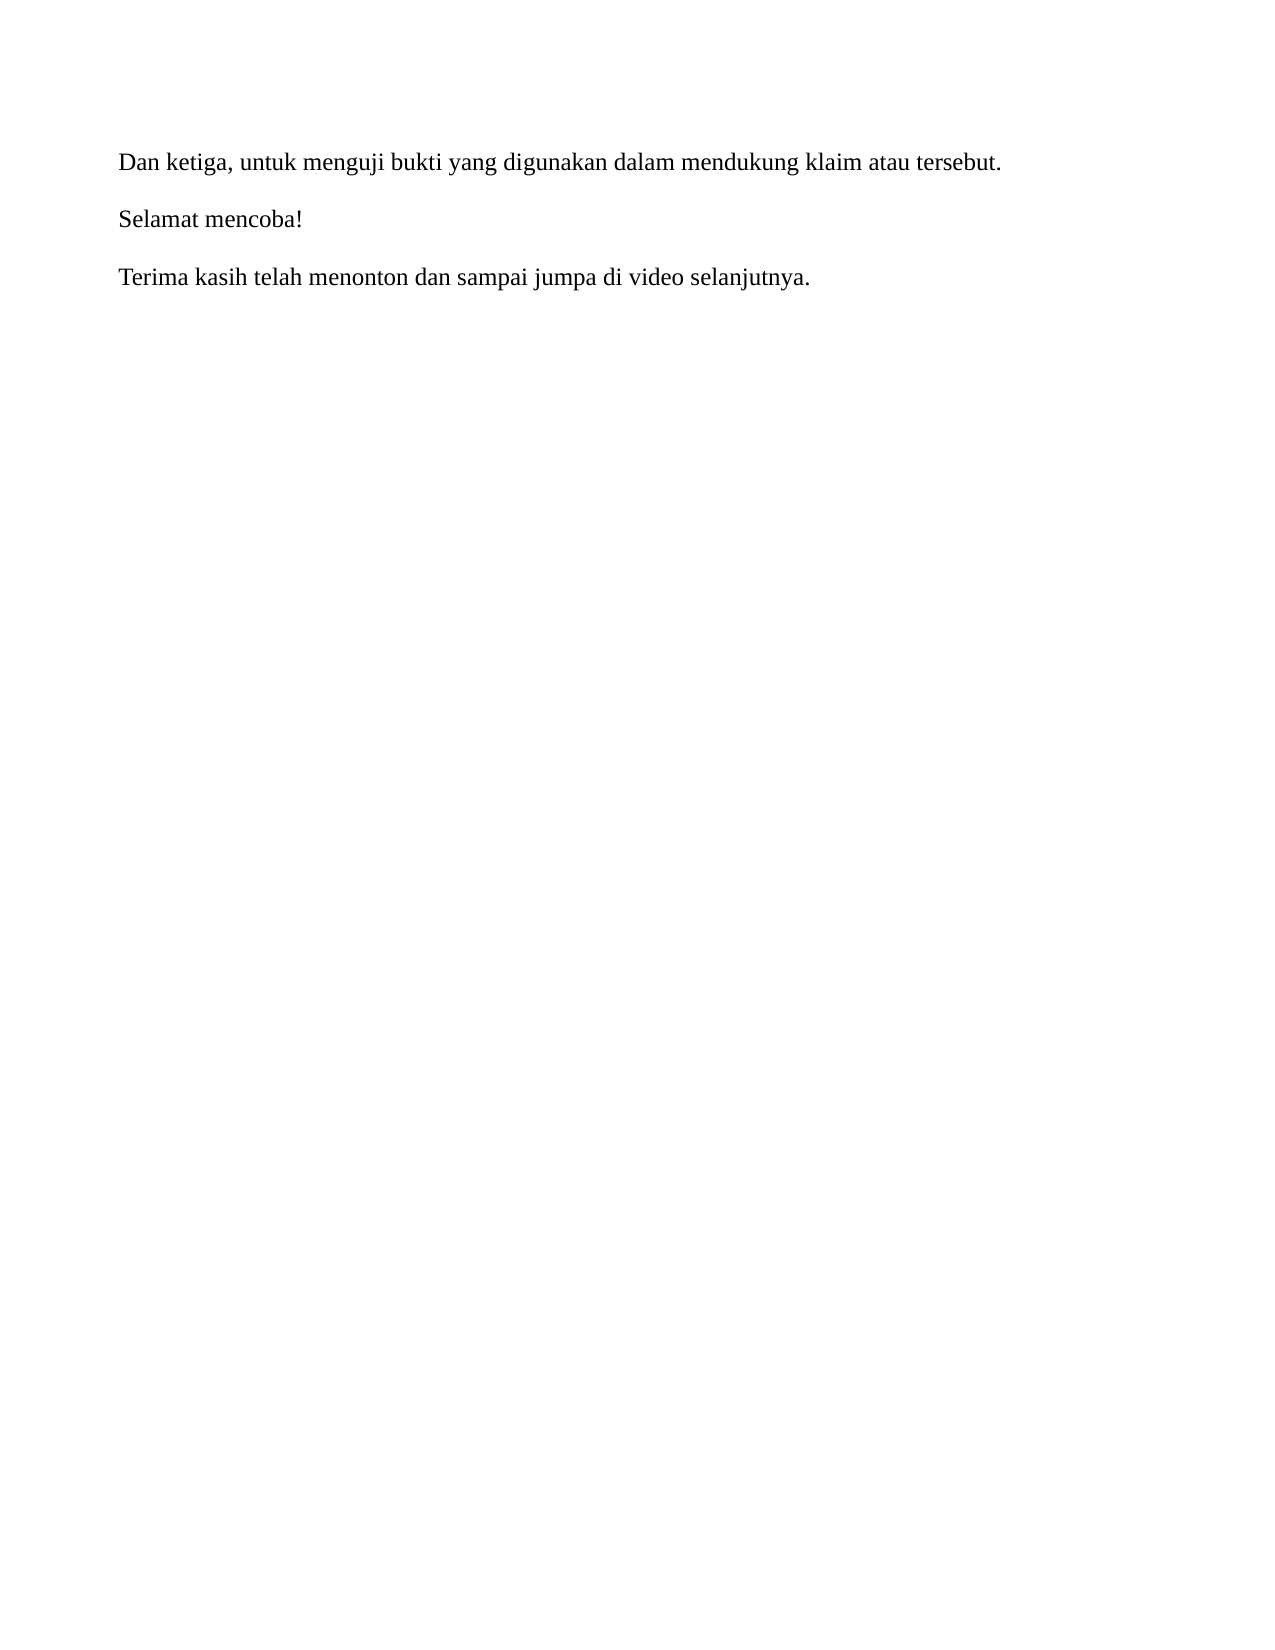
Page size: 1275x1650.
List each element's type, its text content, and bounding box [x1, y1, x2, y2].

text Terima kasih telah menonton dan sampai jumpa di video selanjutnya. [118, 262, 1157, 291]
text Dan ketiga, untuk menguji bukti yang digunakan dalam mendukung klaim atau tersebut. [118, 147, 1157, 176]
text Selamat mencoba! [118, 204, 1157, 233]
